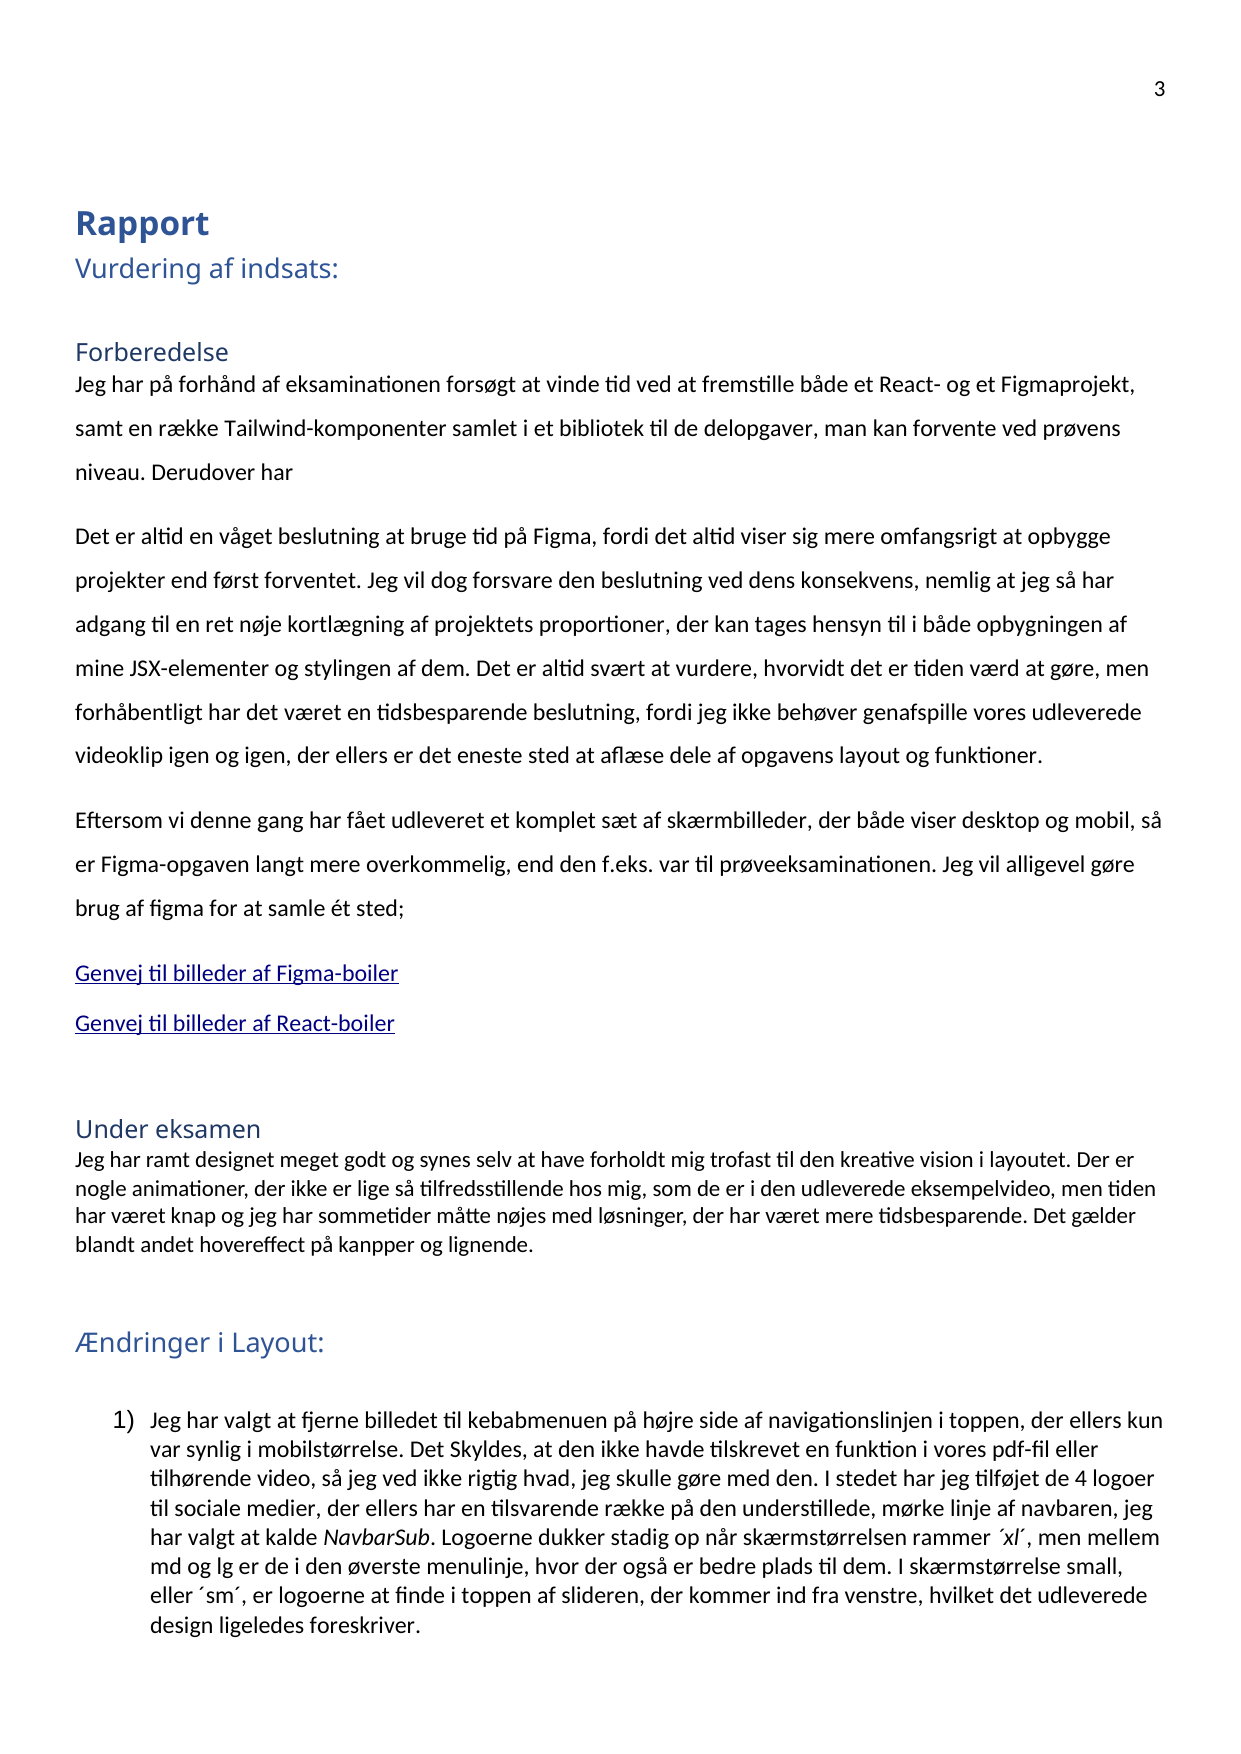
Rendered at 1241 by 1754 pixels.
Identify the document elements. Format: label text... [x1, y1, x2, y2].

text Jeg har ramt designet meget godt og synes selv at have forholdt mig trofast til den kreative vision i layoutet. Der er nogle animationer, der ikke er lige så tilfredsstillende hos mig, som de er i den udleverede eksempelvideo, men tiden har været knap og jeg har sommetider måtte nøjes med løsninger, der har været mere tidsbesparende. Det gælder blandt andet hovereffect på kanpper og lignende. [75, 1146, 1165, 1258]
text Jeg har på forhånd af eksaminationen forsøgt at vinde tid ved at fremstille både et React- og et Figmaprojekt, samt en række Tailwind-komponenter samlet i et bibliotek til de delopgaver, man kan forvente ved prøvens niveau. Derudover har [75, 369, 1165, 486]
text Genvej til billeder af Figma-boiler [75, 958, 1165, 987]
text Genvej til billeder af React-boiler [75, 1008, 1165, 1037]
subtitle Under eksamen [75, 1112, 1165, 1146]
list Jeg har valgt at fjerne billedet til kebabmenuen på højre side af navigationslinjen i toppen, der ellers kun var synlig i mobilstørrelse. Det Skyldes, at den ikke havde tilskrevet en funktion i vores pdf-fil eller tilhørende video, så jeg ved ikke rigtig hvad, jeg skulle gøre med den. I stedet har jeg tilføjet de 4 logoer til sociale medier, der ellers har en tilsvarende række på den understillede, mørke linje af navbaren, jeg har valgt at kalde NavbarSub. Logoerne dukker stadig op når skærmstørrelsen rammer ´xl´, men mellem md og lg er de i den øverste menulinje, hvor der også er bedre plads til dem. I skærmstørrelse small, eller ´sm´, er logoerne at finde i toppen af slideren, der kommer ind fra venstre, hvilket det udleverede design ligeledes foreskriver. [112, 1405, 1165, 1639]
subtitle Ændringer i Layout: [75, 1323, 1165, 1360]
text Det er altid en våget beslutning at bruge tid på Figma, fordi det altid viser sig mere omfangsrigt at opbygge projekter end først forventet. Jeg vil dog forsvare den beslutning ved dens konsekvens, nemlig at jeg så har adgang til en ret nøje kortlægning af projektets proportioner, der kan tages hensyn til i både opbygningen af mine JSX-elementer og stylingen af dem. Det er altid svært at vurdere, hvorvidt det er tiden værd at gøre, men forhåbentligt har det været en tidsbesparende beslutning, fordi jeg ikke behøver genafspille vores udleverede videoklip igen og igen, der ellers er det eneste sted at aflæse dele af opgavens layout og funktioner. [75, 521, 1165, 770]
subtitle Rapport [75, 199, 1165, 245]
subtitle Forberedelse [75, 335, 1165, 369]
subtitle Vurdering af indsats: [75, 249, 1165, 286]
text Eftersom vi denne gang har fået udleveret et komplet sæt af skærmbilleder, der både viser desktop og mobil, så er Figma-opgaven langt mere overkommelig, end den f.eks. var til prøveeksaminationen. Jeg vil alligevel gøre brug af figma for at samle ét sted; [75, 805, 1165, 922]
